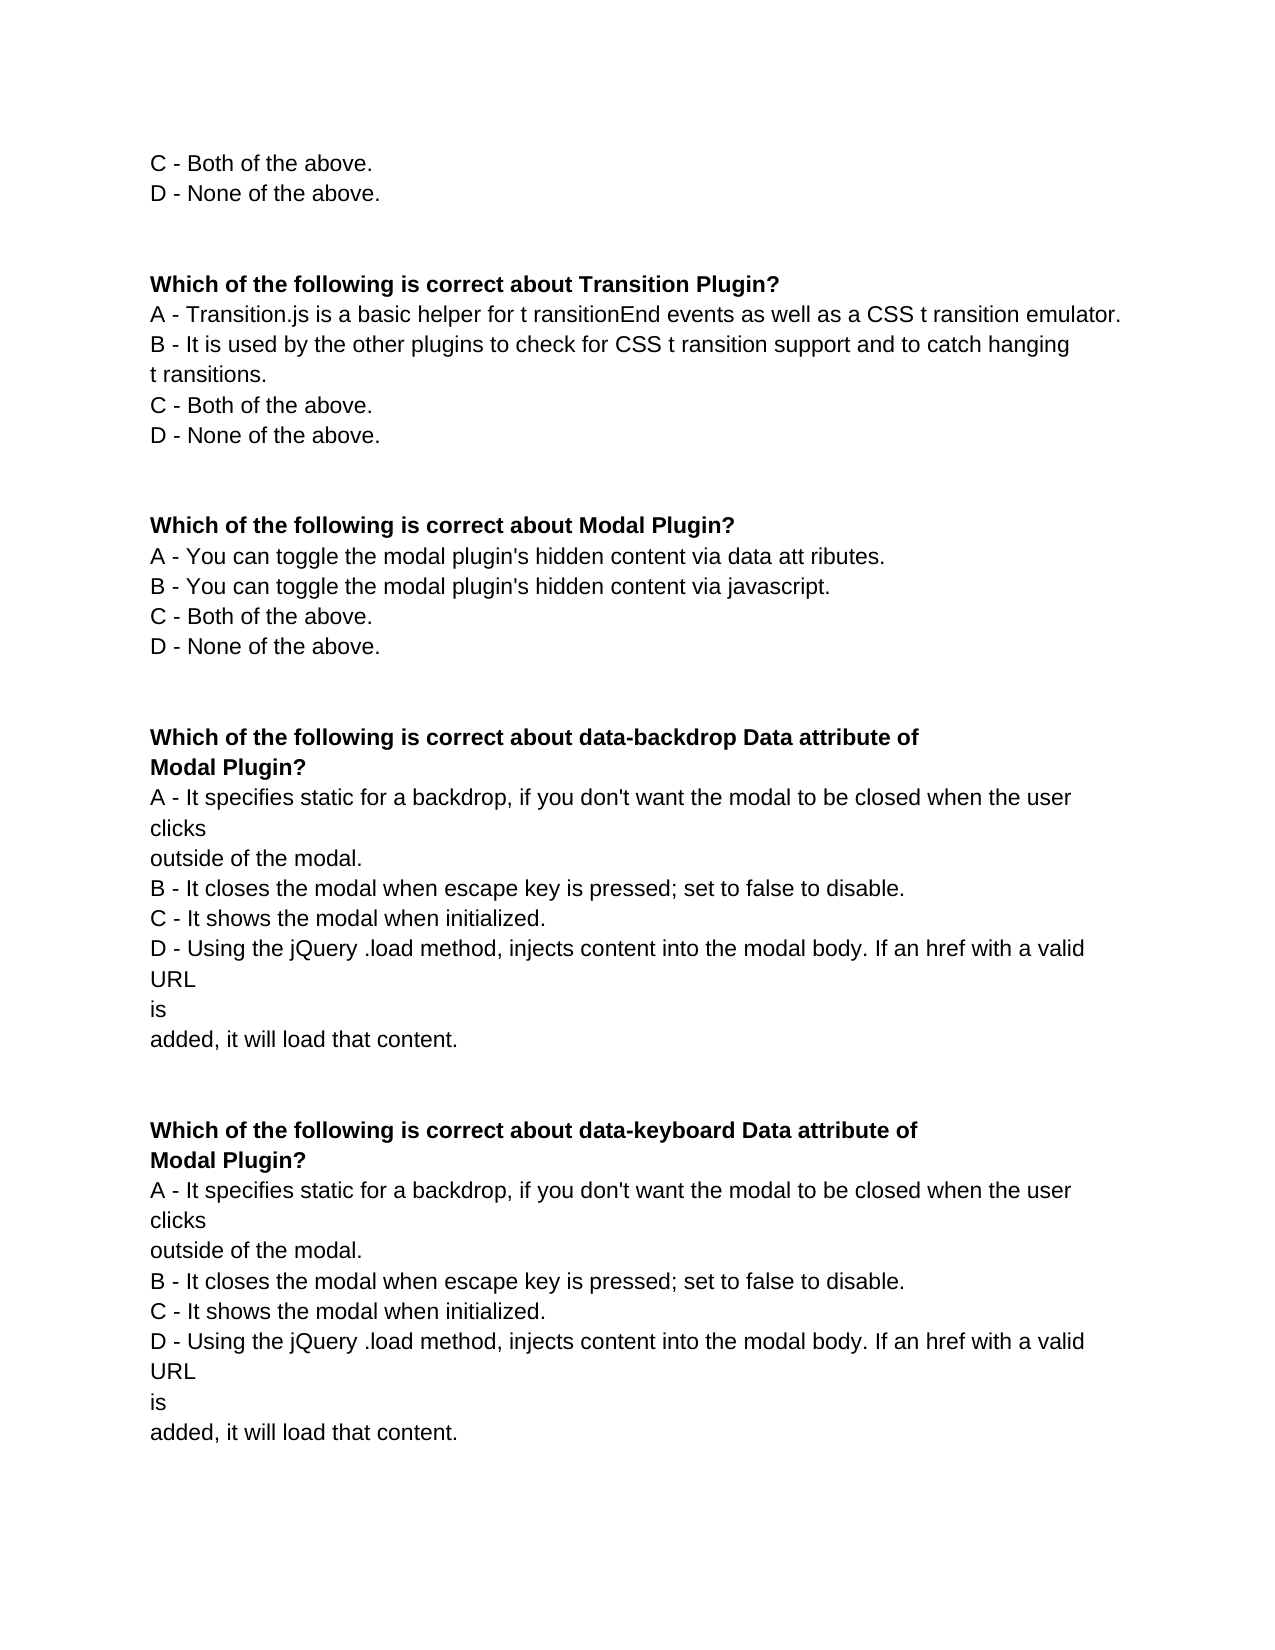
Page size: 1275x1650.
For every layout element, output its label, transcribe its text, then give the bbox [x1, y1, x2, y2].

text B - It closes the modal when escape key is pressed; set to false to disable. [150, 1268, 1125, 1294]
text D - None of the above. [150, 422, 1125, 448]
text D - Using the jQuery .load method, injects content into the modal body. If an href with a valid URL [150, 1328, 1125, 1385]
text Which of the following is correct about Transition Plugin? [150, 271, 1125, 297]
text B - It closes the modal when escape key is pressed; set to false to disable. [150, 875, 1125, 901]
text is [150, 996, 1125, 1022]
text D - None of the above. [150, 180, 1125, 207]
text Which of the following is correct about Modal Plugin? [150, 512, 1125, 539]
text A - It specifies static for a backdrop, if you don't want the modal to be closed when the user clicks [150, 1177, 1125, 1234]
text C - It shows the modal when initialized. [150, 1298, 1125, 1324]
text D - None of the above. [150, 633, 1125, 660]
text outside of the modal. [150, 1237, 1125, 1264]
text A - You can toggle the modal plugin's hidden content via data att ributes. [150, 543, 1125, 569]
text added, it will load that content. [150, 1419, 1125, 1445]
text A - It specifies static for a backdrop, if you don't want the modal to be closed when the user clicks [150, 784, 1125, 841]
text t ransitions. [150, 361, 1125, 388]
text is [150, 1388, 1125, 1415]
text B - You can toggle the modal plugin's hidden content via javascript. [150, 573, 1125, 599]
text outside of the modal. [150, 845, 1125, 871]
text Which of the following is correct about data-backdrop Data attribute of [150, 724, 1125, 750]
text C - Both of the above. [150, 392, 1125, 418]
text C - Both of the above. [150, 603, 1125, 629]
text A - Transition.js is a basic helper for t ransitionEnd events as well as a CSS t ransition emulator. [150, 301, 1125, 327]
text B - It is used by the other plugins to check for CSS t ransition support and to catch hanging [150, 331, 1125, 358]
text Modal Plugin? [150, 1147, 1125, 1173]
text C - Both of the above. [150, 150, 1125, 176]
text D - Using the jQuery .load method, injects content into the modal body. If an href with a valid URL [150, 935, 1125, 992]
text Modal Plugin? [150, 754, 1125, 781]
text Which of the following is correct about data-keyboard Data attribute of [150, 1117, 1125, 1143]
text added, it will load that content. [150, 1026, 1125, 1052]
text C - It shows the modal when initialized. [150, 905, 1125, 932]
